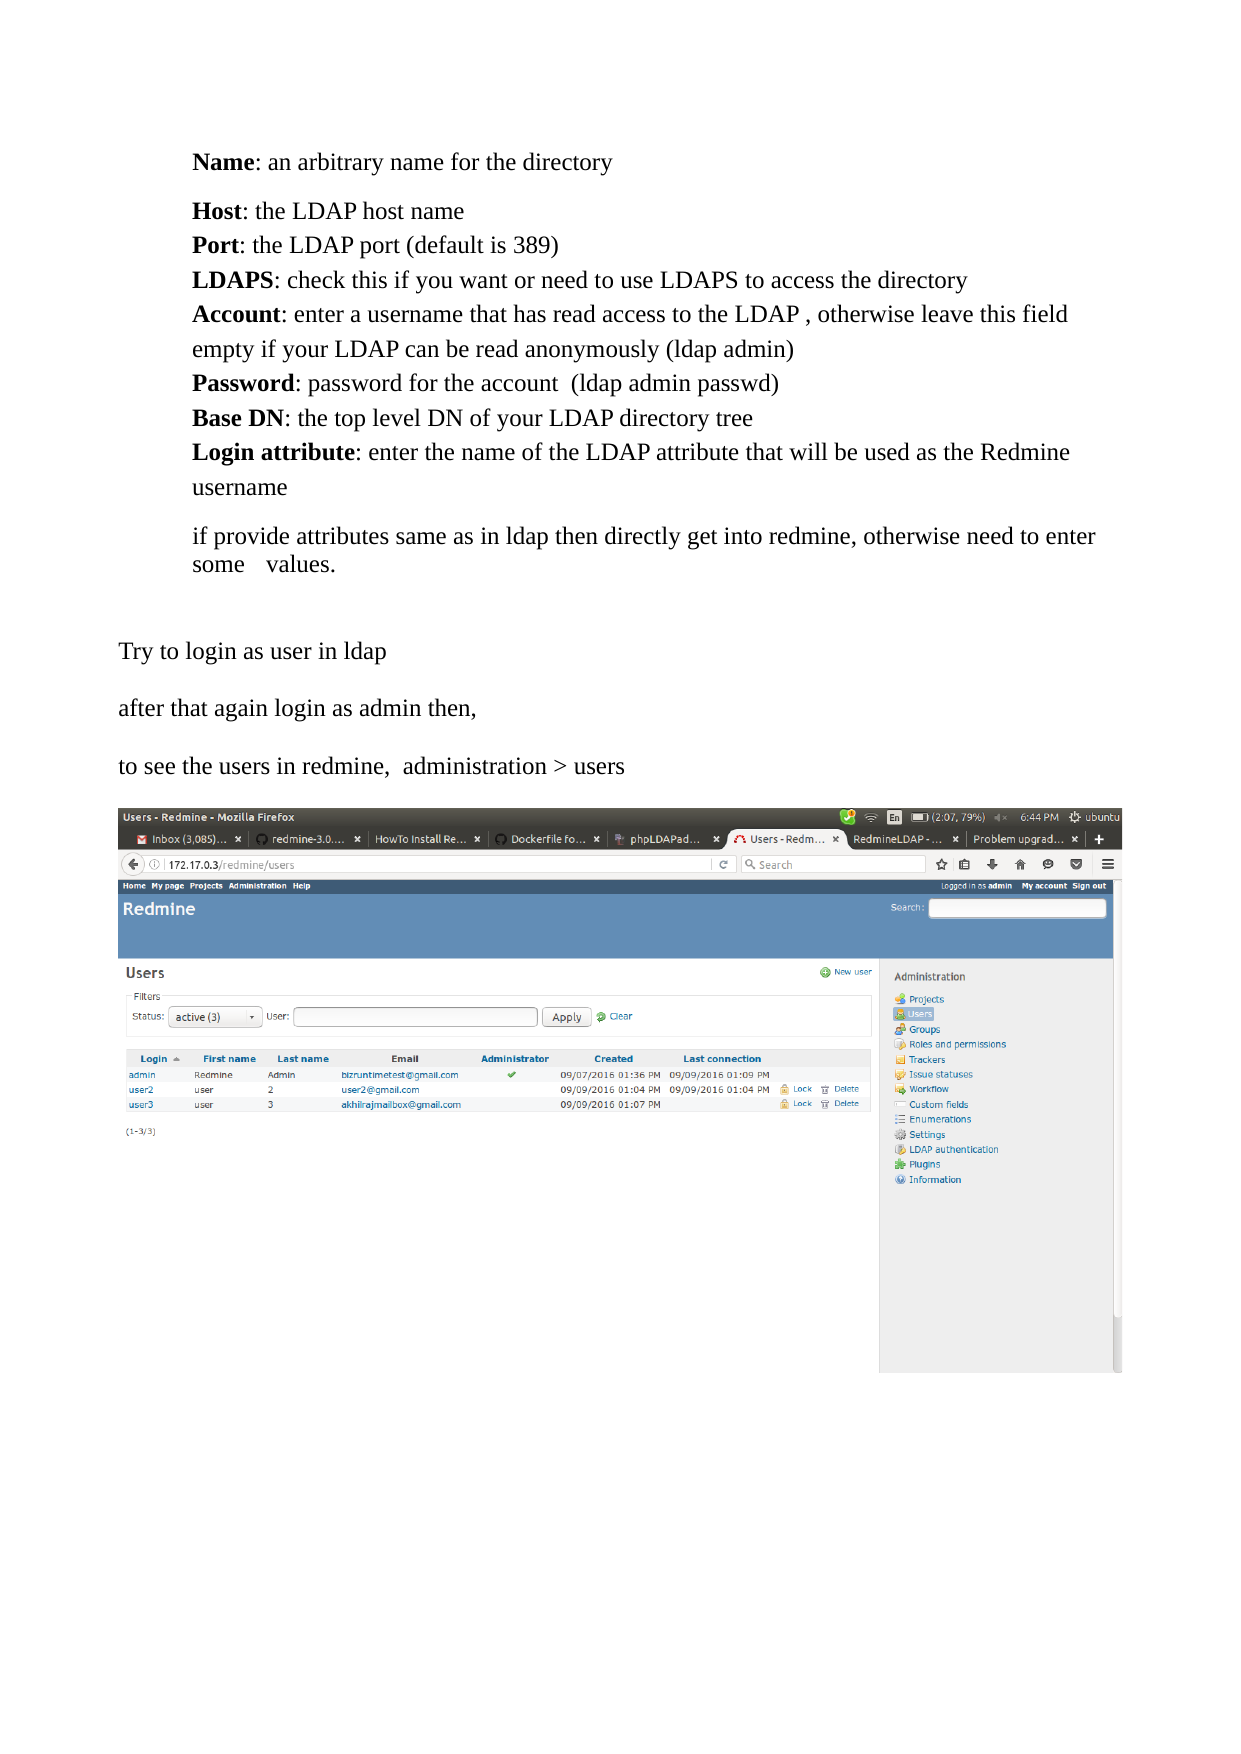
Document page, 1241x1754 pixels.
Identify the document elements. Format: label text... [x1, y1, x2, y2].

list Password: password for the account (ldap admin passwd) [162, 368, 1122, 397]
list LDAPS: check this if you want or need to use LDAPS to access the directory [162, 265, 1122, 294]
picture [118, 808, 1123, 1373]
text Try to login as user in ldap [118, 636, 1122, 664]
list Account: enter a username that has read access to the LDAP , otherwise leave this field empty if your LDAP can be read anonymously (ldap admin) [162, 299, 1122, 363]
text to see the users in redmine, administration > users [118, 751, 1122, 779]
list Port: the LDAP port (default is 389) [162, 230, 1122, 259]
list Host: the LDAP host name [162, 196, 1122, 225]
text Name: an arbitrary name for the directory [118, 147, 1122, 176]
list Base DN: the top level DN of your LDAP directory tree [162, 403, 1122, 432]
list Login attribute: enter the name of the LDAP attribute that will be used as the Redmine username [162, 437, 1122, 501]
text if provide attributes same as in ldap then directly get into redmine, otherwise need to enter some values. [118, 521, 1122, 578]
text after that again login as admin then, [118, 693, 1122, 722]
